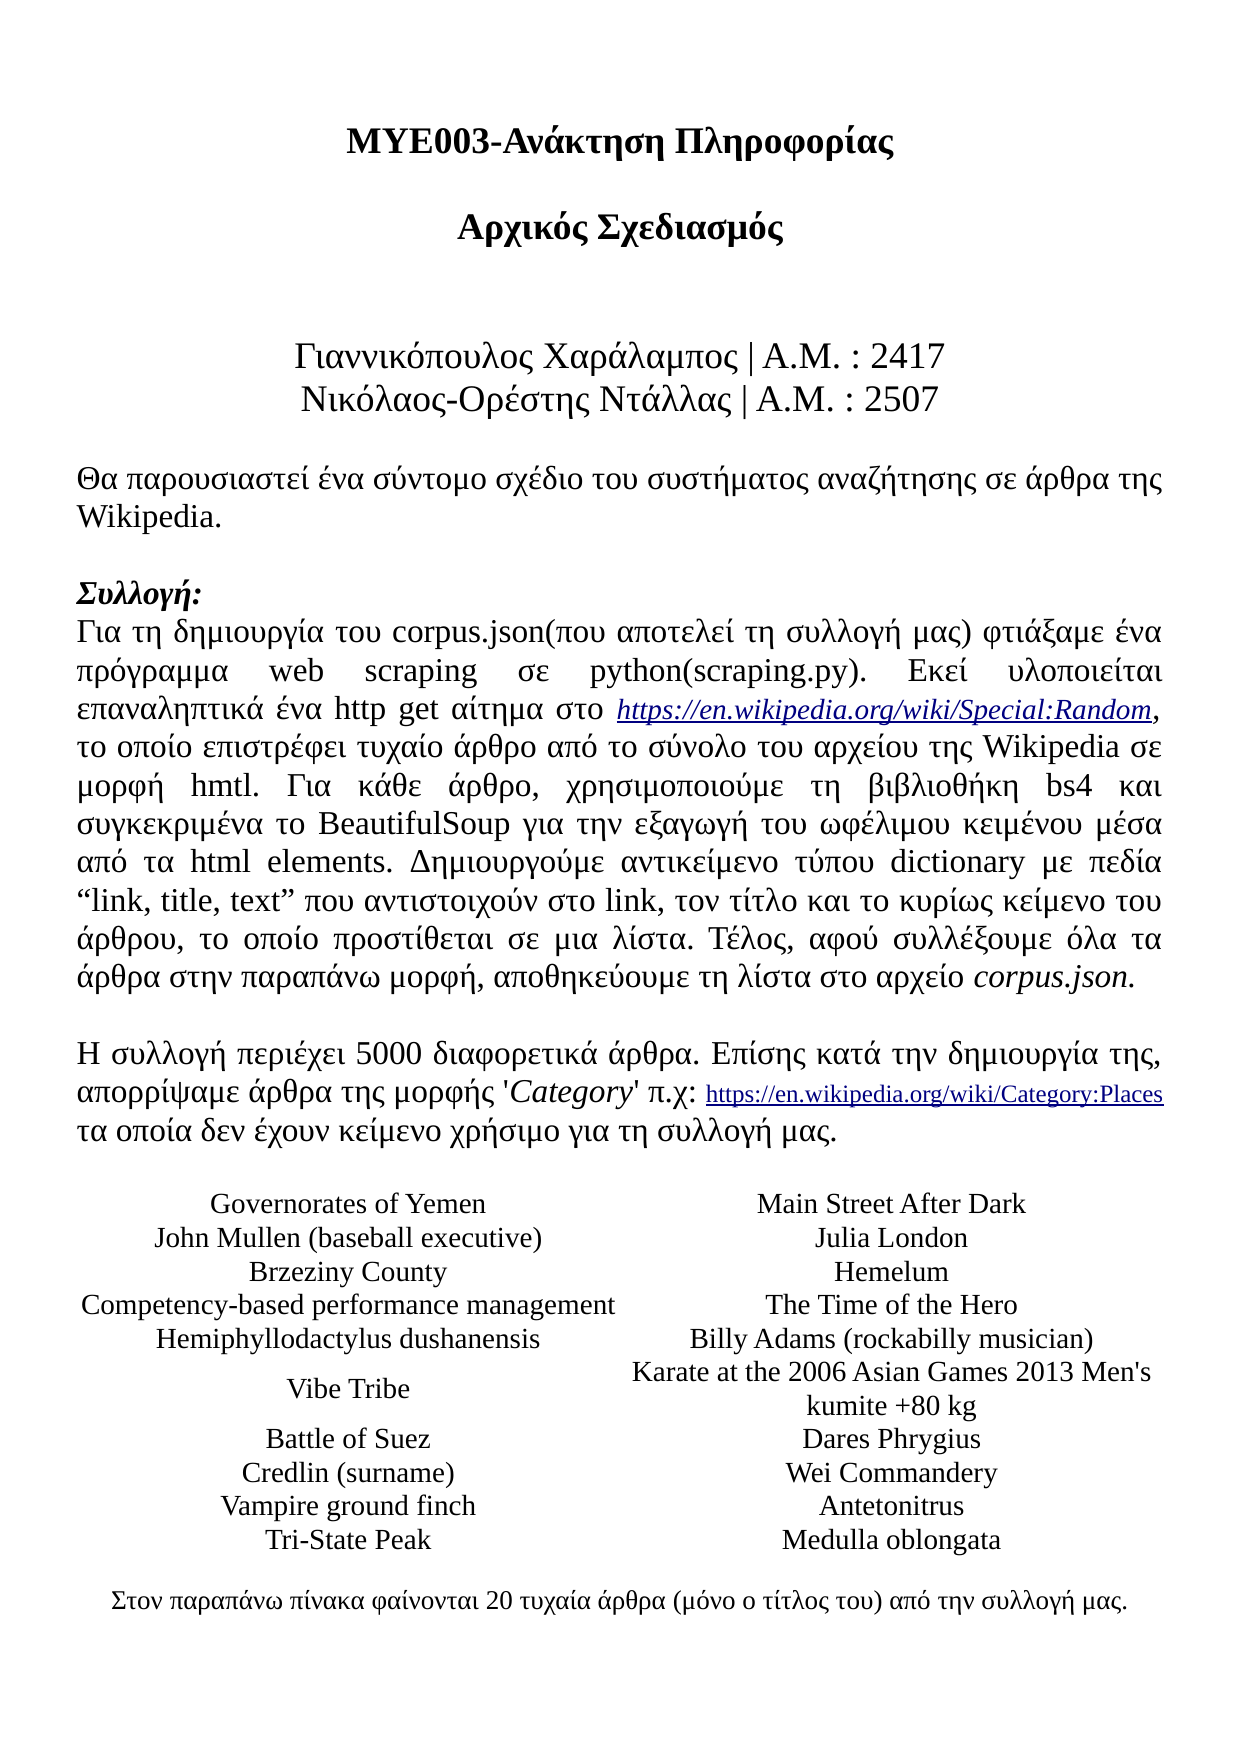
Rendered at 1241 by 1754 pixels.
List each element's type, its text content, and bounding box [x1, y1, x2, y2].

table_cell Medulla oblongata [620, 1522, 1163, 1556]
table_cell Competency-based performance management [76, 1287, 620, 1321]
table_cell Julia London [620, 1220, 1163, 1254]
table_header Governorates of Yemen [76, 1187, 620, 1220]
text Η συλλογή περιέχει 5000 διαφορετικά άρθρα. Επίσης κατά την δημιουργία της, απορρίψαμε άρθρα της μορφής 'Category' π.χ: https://en.wikipedia.org/wiki/Category:Places τα οποία δεν έχουν κείμενο χρήσιμο για τη συλλογή μας. [76, 1033, 1163, 1148]
table_cell Vibe Tribe [76, 1354, 620, 1421]
table_cell Wei Commandery [620, 1455, 1163, 1488]
text Αρχικός Σχεδιασμός [76, 204, 1163, 247]
text Γιαννικόπουλος Χαράλαμπος | Α.Μ. : 2417 [76, 334, 1163, 377]
text Νικόλαος-Ορέστης Ντάλλας | Α.Μ. : 2507 [76, 377, 1163, 420]
table_cell Antetonitrus [620, 1489, 1163, 1522]
table_header Main Street After Dark [620, 1187, 1163, 1220]
text Για τη δημιουργία του corpus.json(που αποτελεί τη συλλογή μας) φτιάξαμε ένα πρόγραμμα web scraping σε python(scraping.py). Εκεί υλοποιείται επαναληπτικά ένα http get αίτημα στο https://en.wikipedia.org/wiki/Special:Random, το οποίο επιστρέφει τυχαίο άρθρο από το σύνολο του αρχείου της Wikipedia σε μορφή hmtl. Για κάθε άρθρο, χρησιμοποιούμε τη βιβλιοθήκη bs4 και συγκεκριμένα το BeautifulSoup για την εξαγωγή του ωφέλιμου κειμένου μέσα από τα html elements. Δημιουργούμε αντικείμενο τύπου dictionary με πεδία “link, title, text” που αντιστοιχούν στο link, τον τίτλο και το κυρίως κείμενο του άρθρου, το οποίο προστίθεται σε μια λίστα. Τέλος, αφού συλλέξουμε όλα τα άρθρα στην παραπάνω μορφή, αποθηκεύουμε τη λίστα στο αρχείο corpus.json. [76, 612, 1163, 995]
table_cell Hemiphyllodactylus dushanensis [76, 1321, 620, 1354]
table_cell Battle of Suez [76, 1421, 620, 1455]
table_cell Vampire ground finch [76, 1489, 620, 1522]
table_cell Karate at the 2006 Asian Games 2013 Men's kumite +80 kg [620, 1354, 1163, 1421]
table_cell Brzeziny County [76, 1254, 620, 1287]
table_cell Billy Adams (rockabilly musician) [620, 1321, 1163, 1354]
text Συλλογή: [76, 573, 1163, 612]
table_cell Hemelum [620, 1254, 1163, 1287]
table_cell Credlin (surname) [76, 1455, 620, 1488]
text Θα παρουσιαστεί ένα σύντομο σχέδιο του συστήματος αναζήτησης σε άρθρα της Wikipedia. [76, 458, 1163, 535]
text Στον παραπάνω πίνακα φαίνονται 20 τυχαία άρθρα (μόνο ο τίτλος του) από την συλλογή μας. [76, 1584, 1163, 1616]
table_cell The Time of the Hero [620, 1287, 1163, 1321]
table_cell Dares Phrygius [620, 1421, 1163, 1455]
text ΜΥE003-Ανάκτηση Πληροφορίας [76, 118, 1163, 161]
table_cell Tri-State Peak [76, 1522, 620, 1556]
table_cell John Mullen (baseball executive) [76, 1220, 620, 1254]
